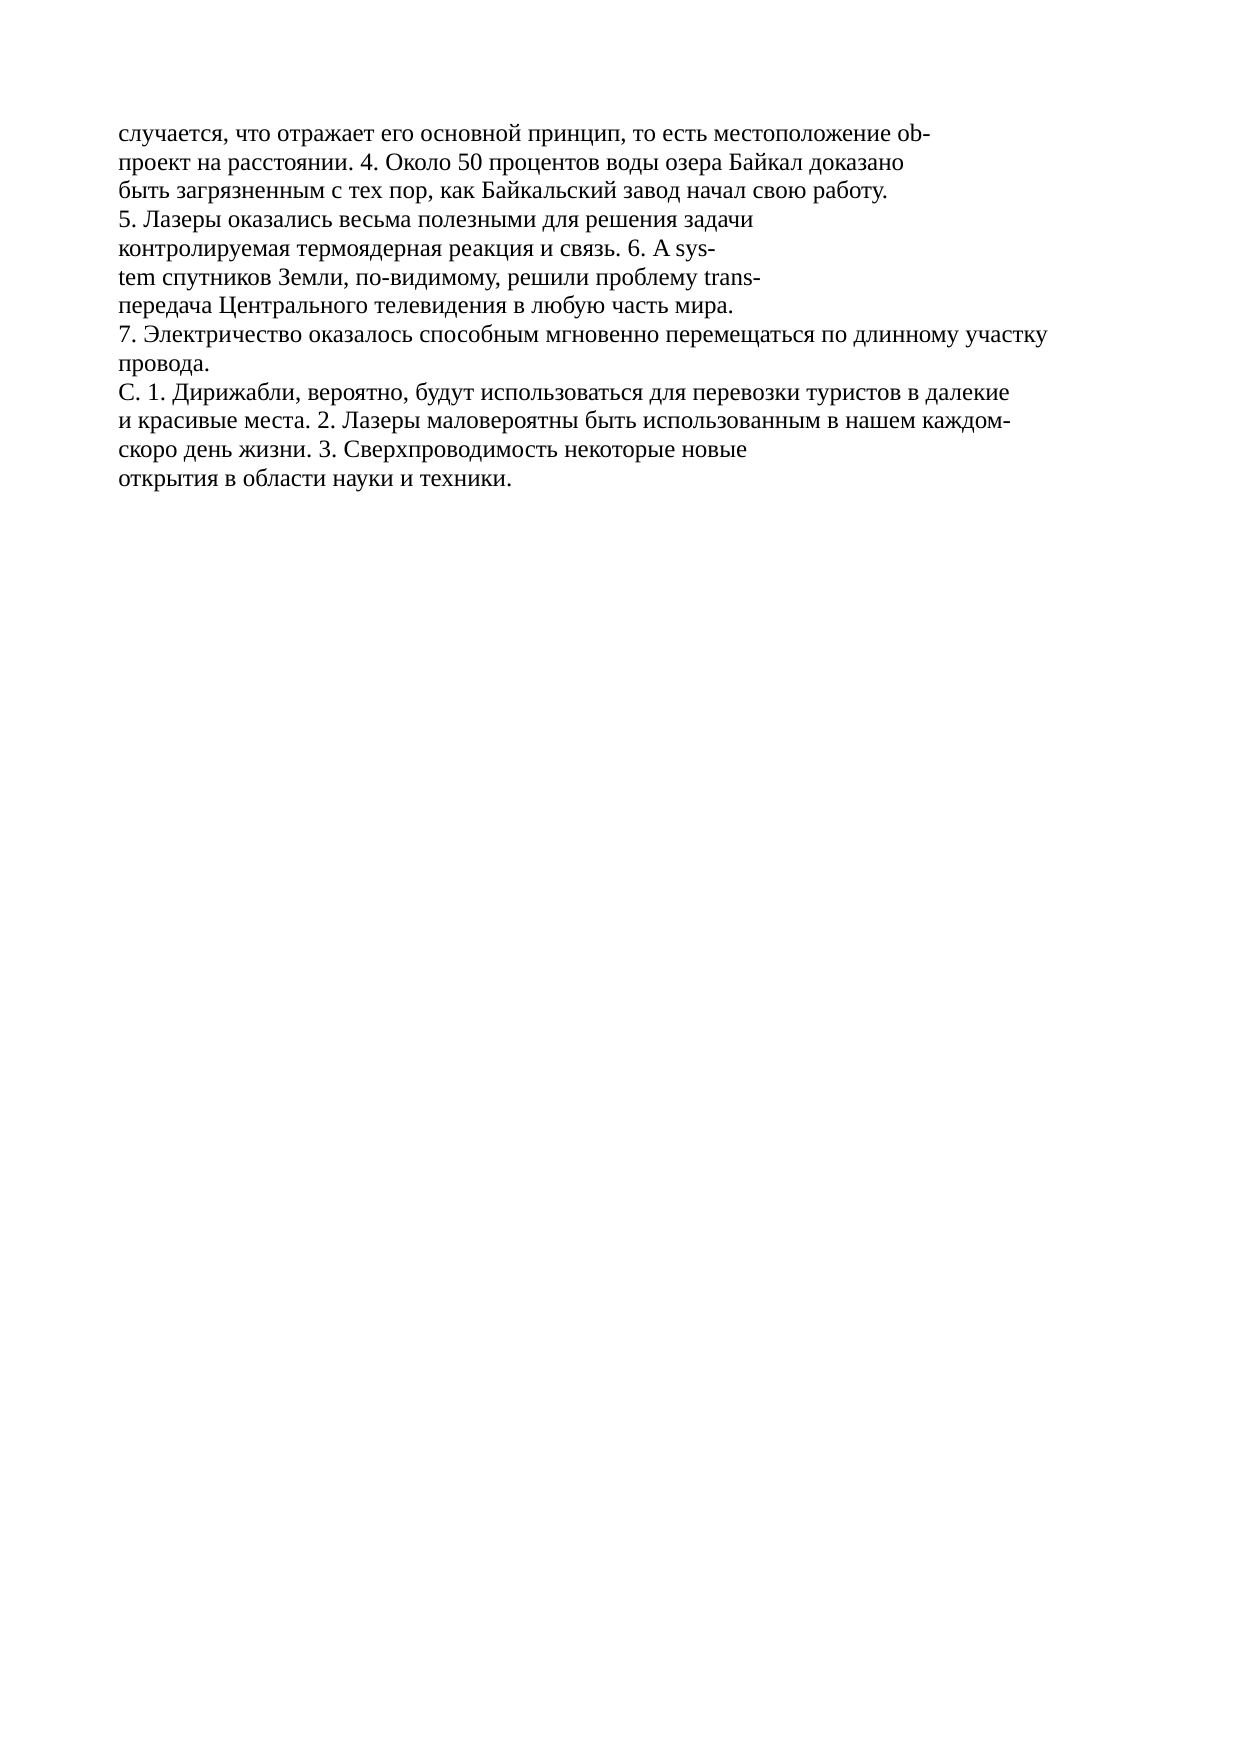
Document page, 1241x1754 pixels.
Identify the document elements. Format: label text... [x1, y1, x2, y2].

text контролируемая термоядерная реакция и связь. 6. A sys- [118, 233, 1122, 262]
text передача Центрального телевидения в любую часть мира. [118, 291, 1122, 319]
text провода. [118, 348, 1122, 377]
text скоро день жизни. 3. Сверхпроводимость некоторые новые [118, 434, 1122, 463]
text случается, что отражает его основной принцип, то есть местоположение ob- [118, 118, 1122, 147]
text и красивые места. 2. Лазеры маловероятны быть использованным в нашем каждом- [118, 406, 1122, 434]
text проект на расстоянии. 4. Около 50 процентов воды озера Байкал доказано [118, 147, 1122, 176]
text tem спутников Земли, по-видимому, решили проблему trans- [118, 262, 1122, 291]
text 5. Лазеры оказались весьма полезными для решения задачи [118, 204, 1122, 233]
text быть загрязненным с тех пор, как Байкальский завод начал свою работу. [118, 176, 1122, 204]
text 7. Электричество оказалось способным мгновенно перемещаться по длинному участку [118, 319, 1122, 348]
text открытия в области науки и техники. [118, 463, 1122, 492]
text С. 1. Дирижабли, вероятно, будут использоваться для перевозки туристов в далекие [118, 377, 1122, 406]
